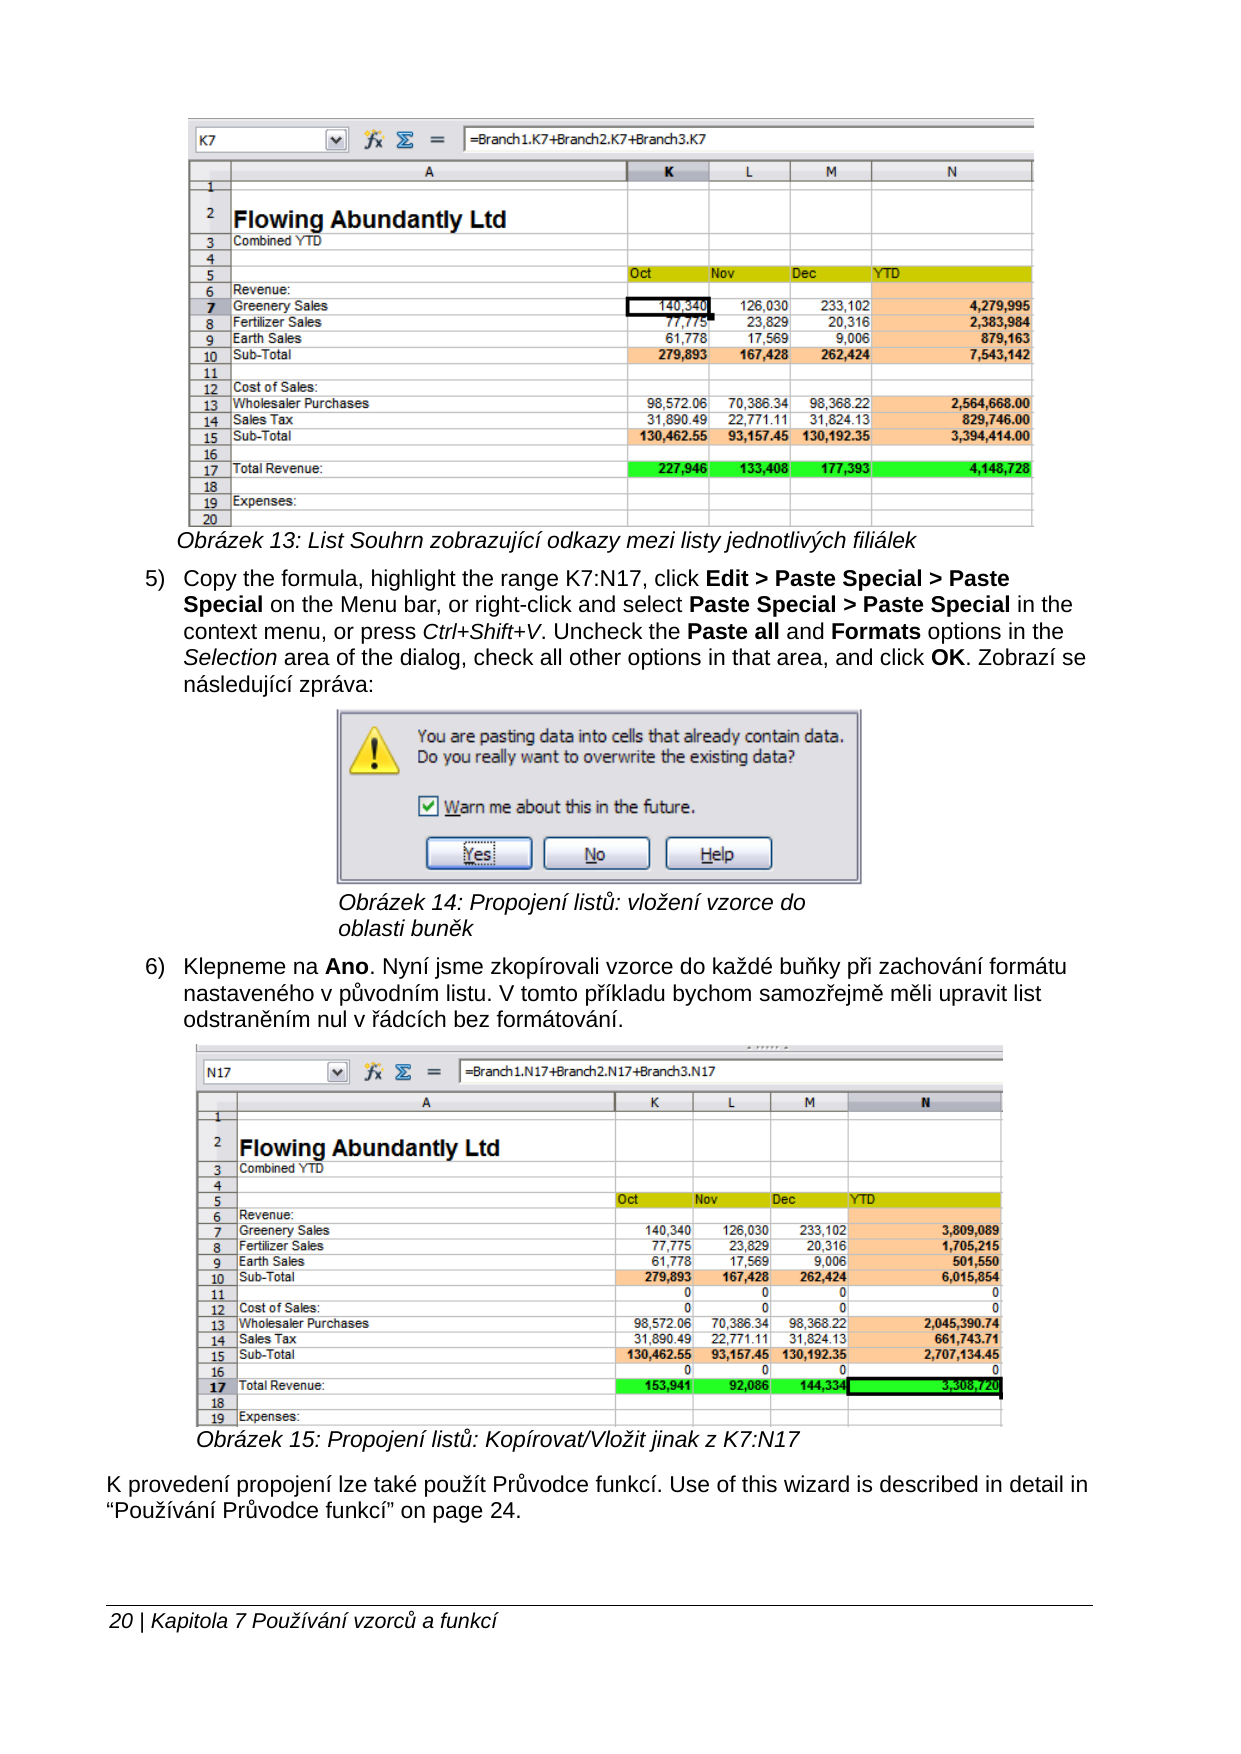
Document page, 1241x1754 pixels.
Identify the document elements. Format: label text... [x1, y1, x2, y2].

text Obrázek 13: List Souhrn zobrazující odkazy mezi listy jednotlivých filiálek [176, 118, 1022, 553]
list Copy the formula, highlight the range K7:N17, click Edit > Paste Special > Paste Special on the Menu bar, or right-click and select Paste Special > Paste Special in the context menu, or press Ctrl+Shift+V. Uncheck the Paste all and Formats options in the Selection area of the dialog, check all other options in that area, and click OK. Zobrazí se následující zpráva: [165, 565, 1093, 697]
text Obrázek 14: Propojení listů: vložení vzorce do oblasti buněk [338, 889, 861, 941]
text K provedení propojení lze také použít Průvodce funkcí. Use of this wizard is described in detail in “Using the Function Wizard” on page 23. [106, 1471, 1093, 1523]
picture [195, 1044, 1003, 1427]
picture [334, 708, 865, 889]
text Obrázek 15: Propojení listů: Kopírovat/Vložit jinak z K7:N17 [196, 1427, 1003, 1453]
list Klepneme na Ano. Nyní jsme zkopírovali vzorce do každé buňky při zachování formátu nastaveného v původním listu. V tomto příkladu bychom samozřejmě měli upravit list odstraněním nul v řádcích bez formátování. [165, 953, 1093, 1032]
picture [188, 118, 1035, 527]
